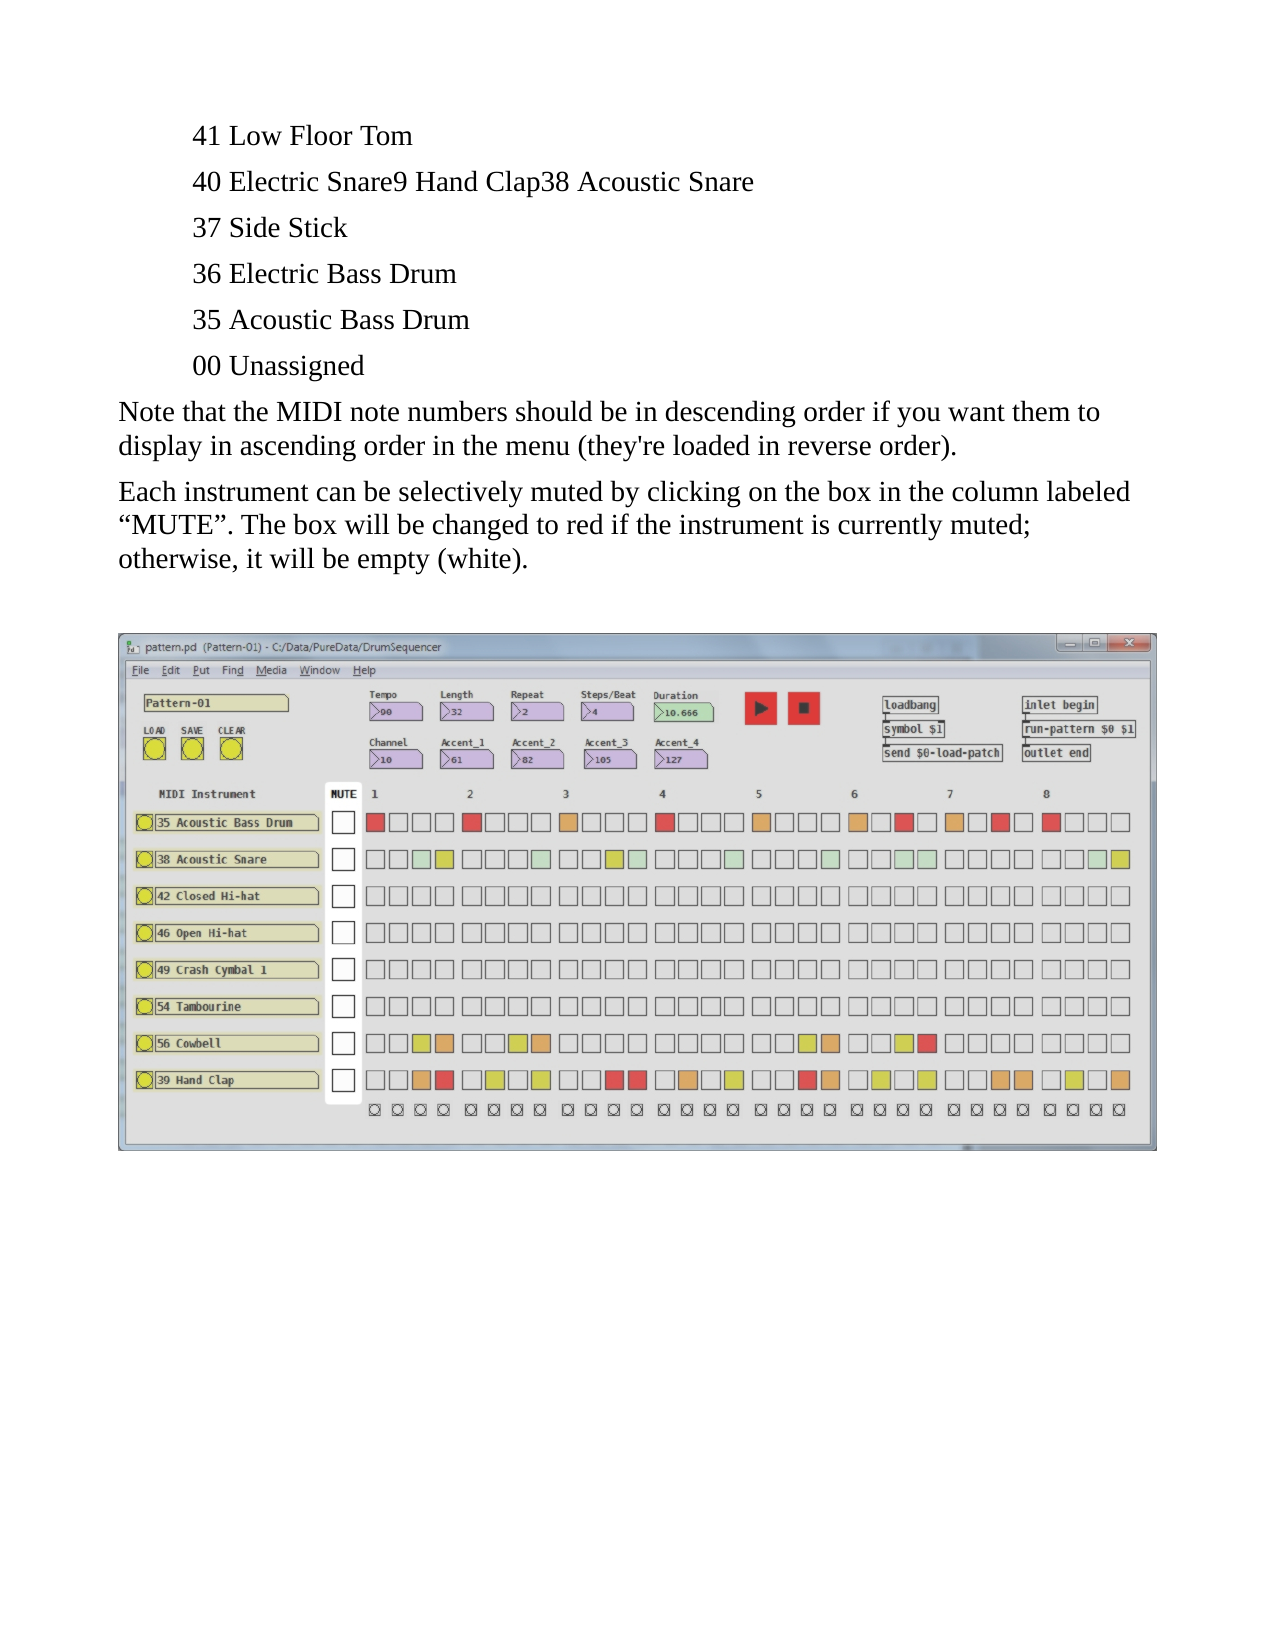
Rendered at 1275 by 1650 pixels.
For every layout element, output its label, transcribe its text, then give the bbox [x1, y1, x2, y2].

text 00 Unassigned [192, 348, 1157, 382]
picture [118, 633, 1157, 1151]
text Each instrument can be selectively muted by clicking on the box in the column labeled “MUTE”. The box will be changed to red if the instrument is currently muted; otherwise, it will be empty (white). [118, 474, 1157, 574]
text 41 Low Floor Tom [192, 118, 1157, 152]
text 35 Acoustic Bass Drum [192, 302, 1157, 336]
text Note that the MIDI note numbers should be in descending order if you want them to display in ascending order in the menu (they're loaded in reverse order). [118, 394, 1157, 461]
text 36 Electric Bass Drum [192, 256, 1157, 290]
text 37 Side Stick [192, 210, 1157, 244]
text 40 Electric Snare9 Hand Clap38 Acoustic Snare [192, 164, 1157, 198]
